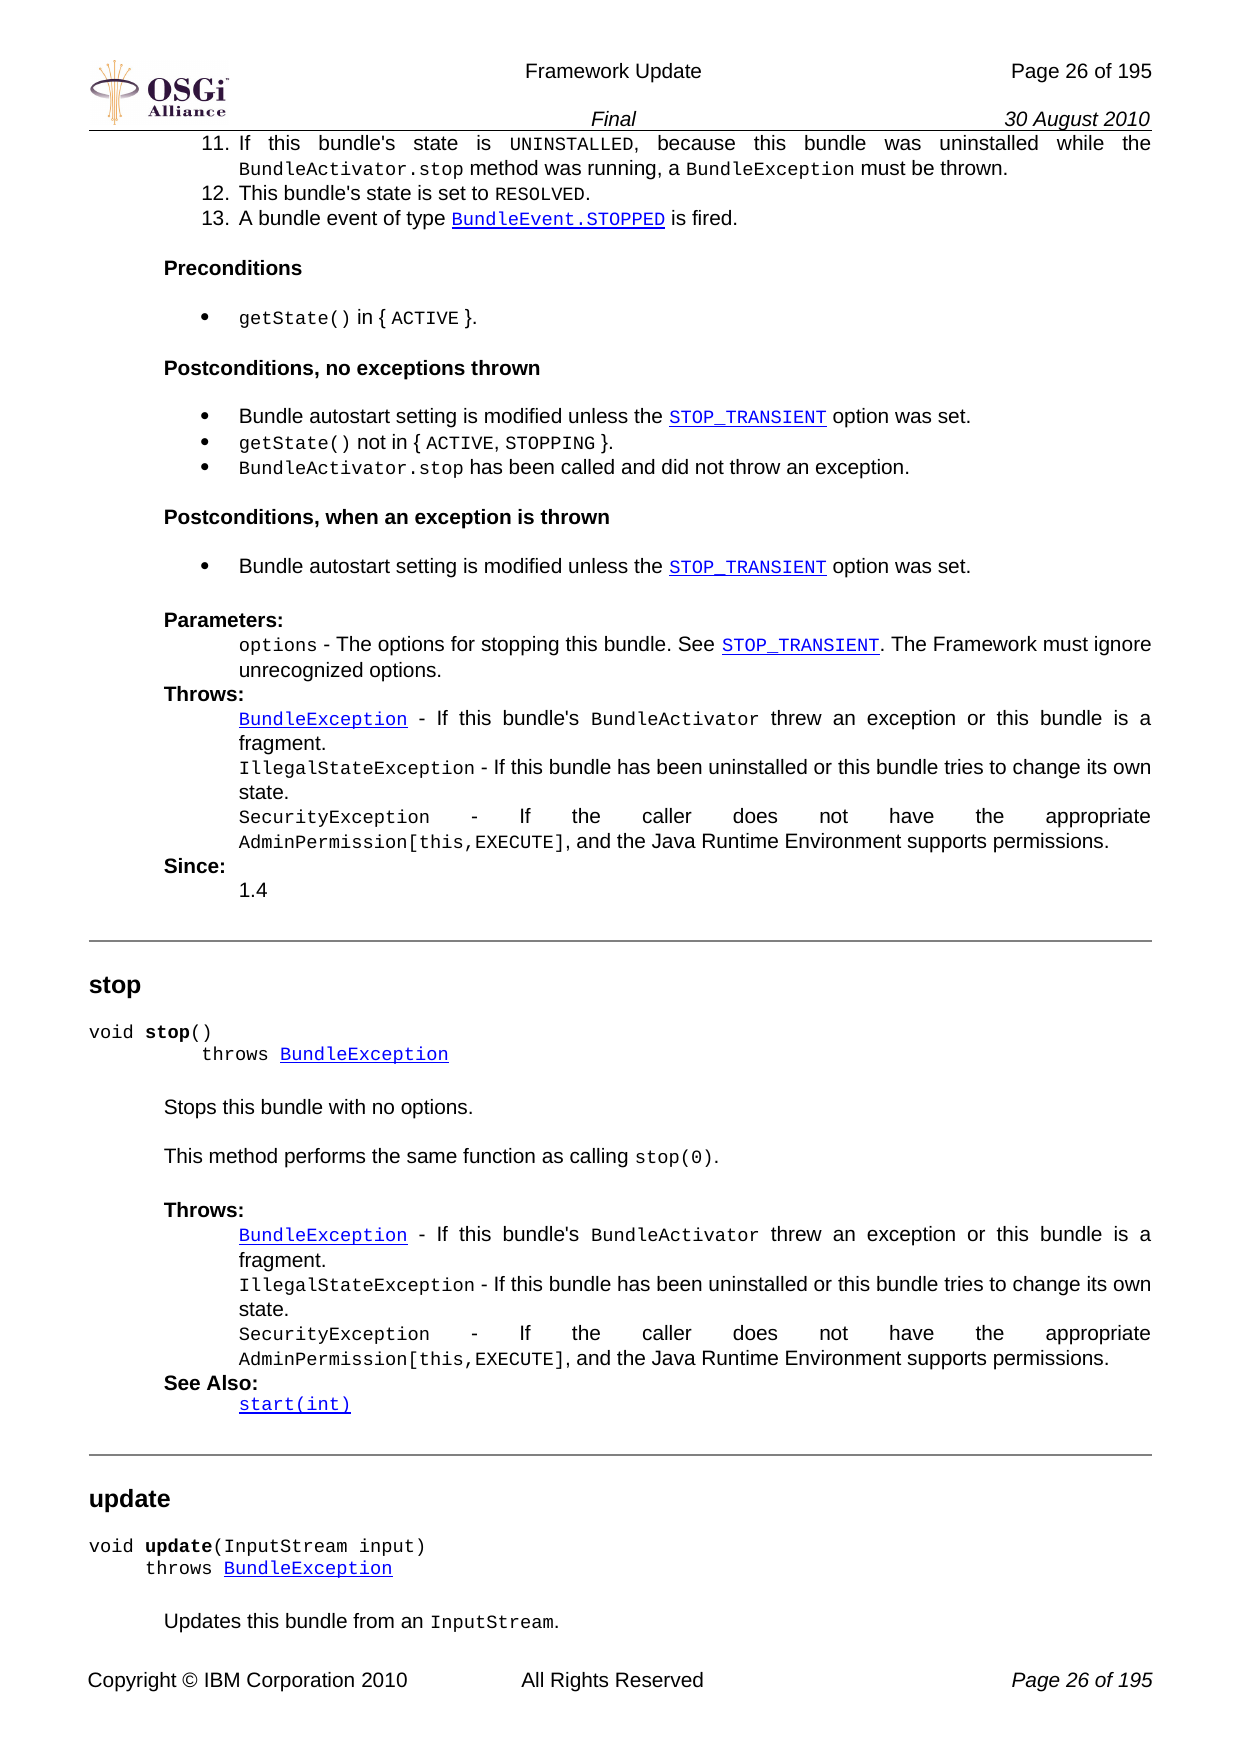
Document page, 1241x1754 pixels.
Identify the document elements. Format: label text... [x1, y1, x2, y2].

list BundleActivator.stop has been called and did not throw an exception. [201, 455, 1152, 480]
text This method performs the same function as calling stop(0). [163, 1144, 1152, 1169]
list If this bundle's state is UNINSTALLED, because this bundle was uninstalled while the BundleActivator.stop method was running, a BundleException must be thrown. [201, 131, 1152, 181]
list getState() in { ACTIVE }. [201, 305, 1152, 330]
text Stops this bundle with no options. [163, 1095, 1152, 1119]
subtitle update [88, 1484, 1152, 1513]
text Since: [163, 854, 1152, 878]
text Postconditions, when an exception is thrown [163, 505, 1152, 529]
text 1.4 [238, 878, 1152, 902]
subtitle stop [88, 970, 1152, 999]
text Parameters: [163, 608, 1152, 632]
text Preconditions [163, 256, 1152, 280]
text BundleException - If this bundle's BundleActivator threw an exception or this bundle is a fragment. [238, 705, 1152, 754]
text See Also: [163, 1371, 1152, 1395]
list getState() not in { ACTIVE, STOPPING }. [201, 429, 1152, 455]
text IllegalStateException - If this bundle has been uninstalled or this bundle tries to change its own state. [238, 754, 1152, 804]
text void update(InputStream input) throws BundleException [88, 1537, 1152, 1580]
text SecurityException - If the caller does not have the appropriate AdminPermission[this,EXECUTE], and the Java Runtime Environment supports permissions. [238, 1321, 1152, 1371]
text IllegalStateException - If this bundle has been uninstalled or this bundle tries to change its own state. [238, 1271, 1152, 1321]
text Postconditions, no exceptions thrown [163, 355, 1152, 379]
text void stop() throws BundleException [88, 1023, 1152, 1066]
text Updates this bundle from an InputStream. [163, 1609, 1152, 1634]
text SecurityException - If the caller does not have the appropriate AdminPermission[this,EXECUTE], and the Java Runtime Environment supports permissions. [238, 804, 1152, 854]
list Bundle autostart setting is modified unless the STOP_TRANSIENT option was set. [201, 404, 1152, 429]
text BundleException - If this bundle's BundleActivator threw an exception or this bundle is a fragment. [238, 1222, 1152, 1271]
text Throws: [163, 681, 1152, 705]
text options - The options for stopping this bundle. See STOP_TRANSIENT. The Framework must ignore unrecognized options. [238, 632, 1152, 681]
list Bundle autostart setting is modified unless the STOP_TRANSIENT option was set. [201, 554, 1152, 579]
text Throws: [163, 1198, 1152, 1222]
list This bundle's state is set to RESOLVED. [201, 181, 1152, 206]
list A bundle event of type BundleEvent.STOPPED is fired. [201, 206, 1152, 231]
text start(int) [238, 1395, 1152, 1416]
picture [90, 60, 230, 125]
